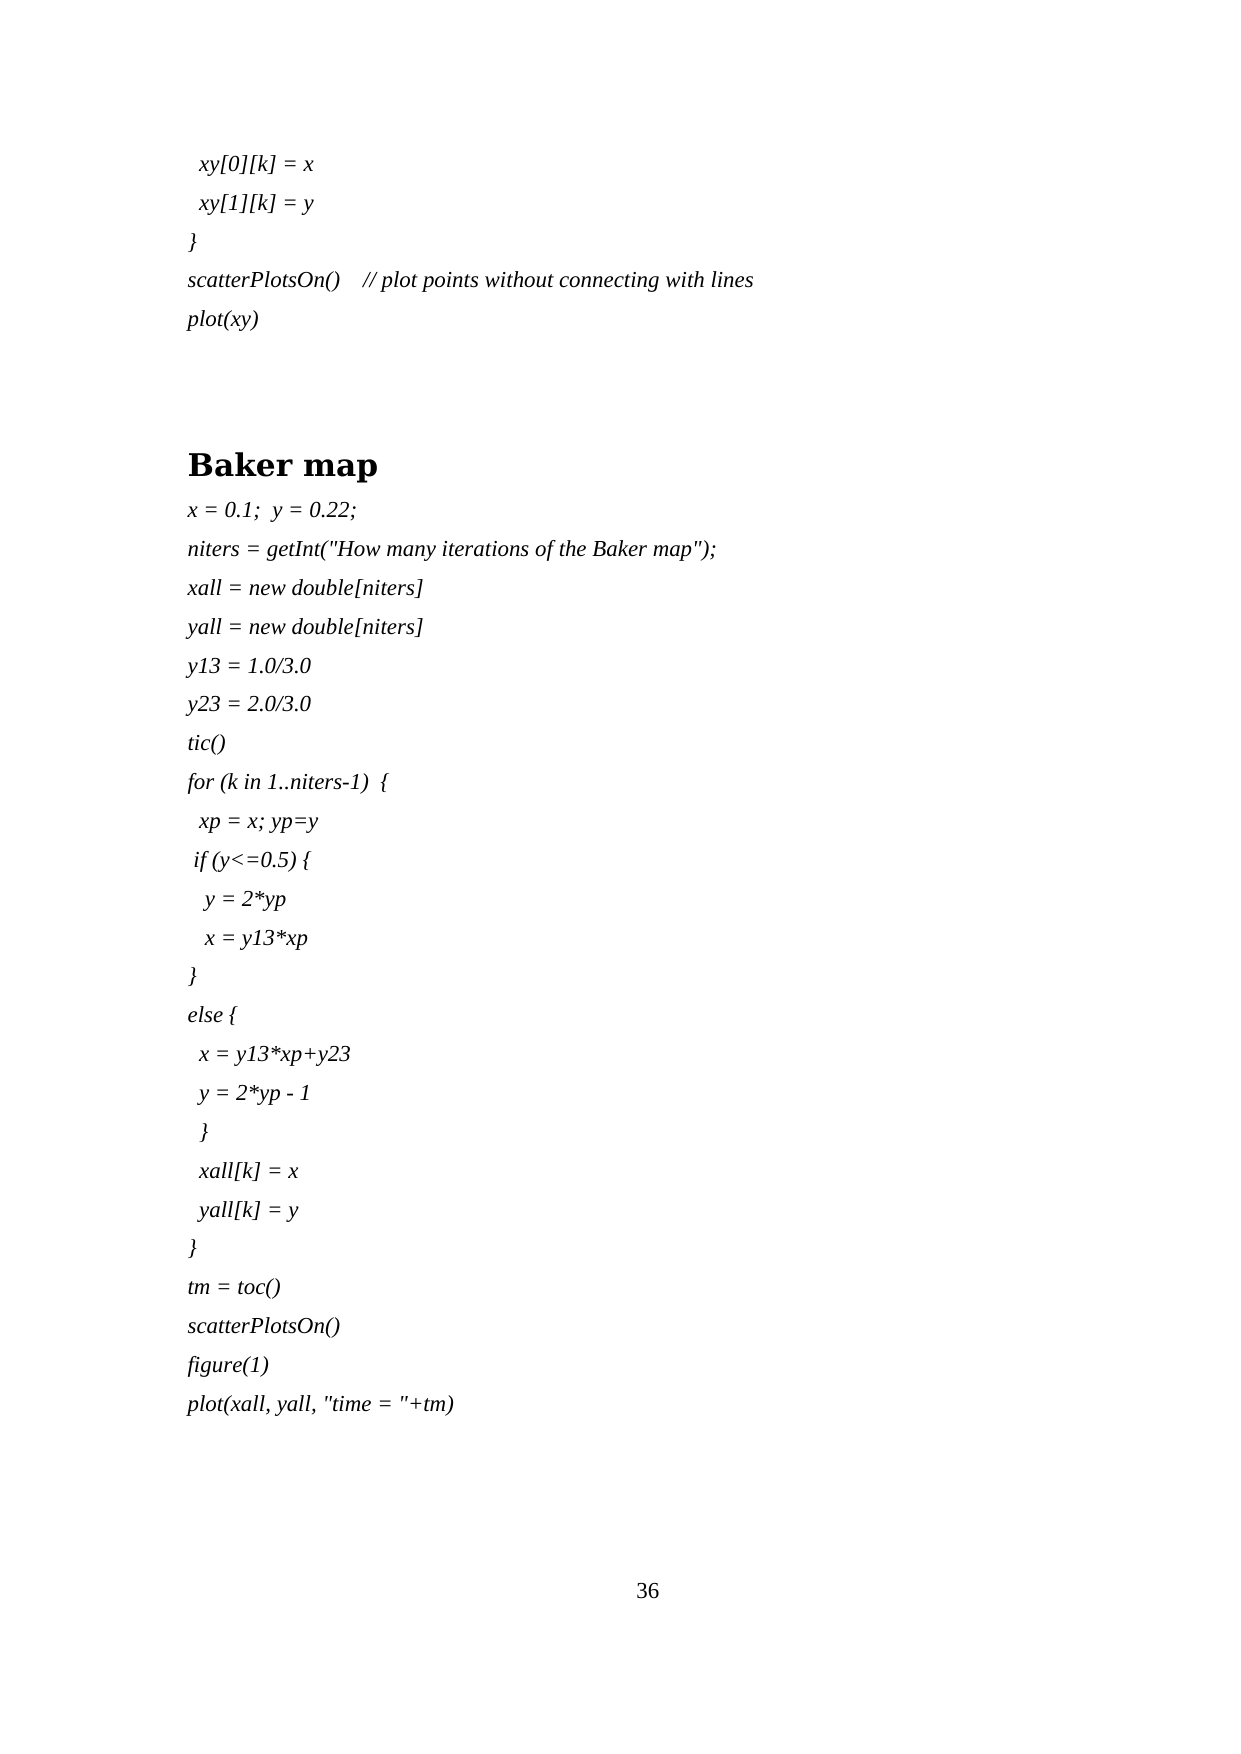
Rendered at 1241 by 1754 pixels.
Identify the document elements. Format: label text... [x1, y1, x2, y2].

text else { [187, 1001, 1108, 1028]
text } [187, 228, 1108, 254]
text y13 = 1.0/3.0 [187, 652, 1108, 678]
text } [187, 1234, 1108, 1261]
text if (y<=0.5) { [187, 846, 1108, 872]
text y23 = 2.0/3.0 [187, 691, 1108, 717]
text tic() [187, 729, 1108, 756]
text for (k in 1..niters-1) { [187, 768, 1108, 794]
text } [187, 962, 1108, 989]
text xall = new double[niters] [187, 574, 1108, 600]
text y = 2*yp [187, 885, 1108, 911]
text xp = x; yp=y [187, 807, 1108, 833]
text } [187, 1118, 1108, 1144]
text plot(xy) [187, 305, 1108, 332]
text x = y13*xp [187, 924, 1108, 950]
text xy[1][k] = y [187, 189, 1108, 215]
text niters = getInt("How many iterations of the Baker map"); [187, 535, 1108, 561]
text x = y13*xp+y23 [187, 1040, 1108, 1067]
text scatterPlotsOn() [187, 1312, 1108, 1338]
text scatterPlotsOn() // plot points without connecting with lines [187, 267, 1108, 293]
text figure(1) [187, 1351, 1108, 1377]
text yall[k] = y [187, 1196, 1108, 1222]
text xy[0][k] = x [187, 150, 1108, 176]
text plot(xall, yall, "time = "+tm) [187, 1390, 1108, 1416]
text tm = toc() [187, 1273, 1108, 1300]
text x = 0.1; y = 0.22; [187, 496, 1108, 523]
text xall[k] = x [187, 1157, 1108, 1183]
subtitle Baker map [187, 447, 1108, 484]
text y = 2*yp - 1 [187, 1079, 1108, 1105]
text yall = new double[niters] [187, 613, 1108, 639]
